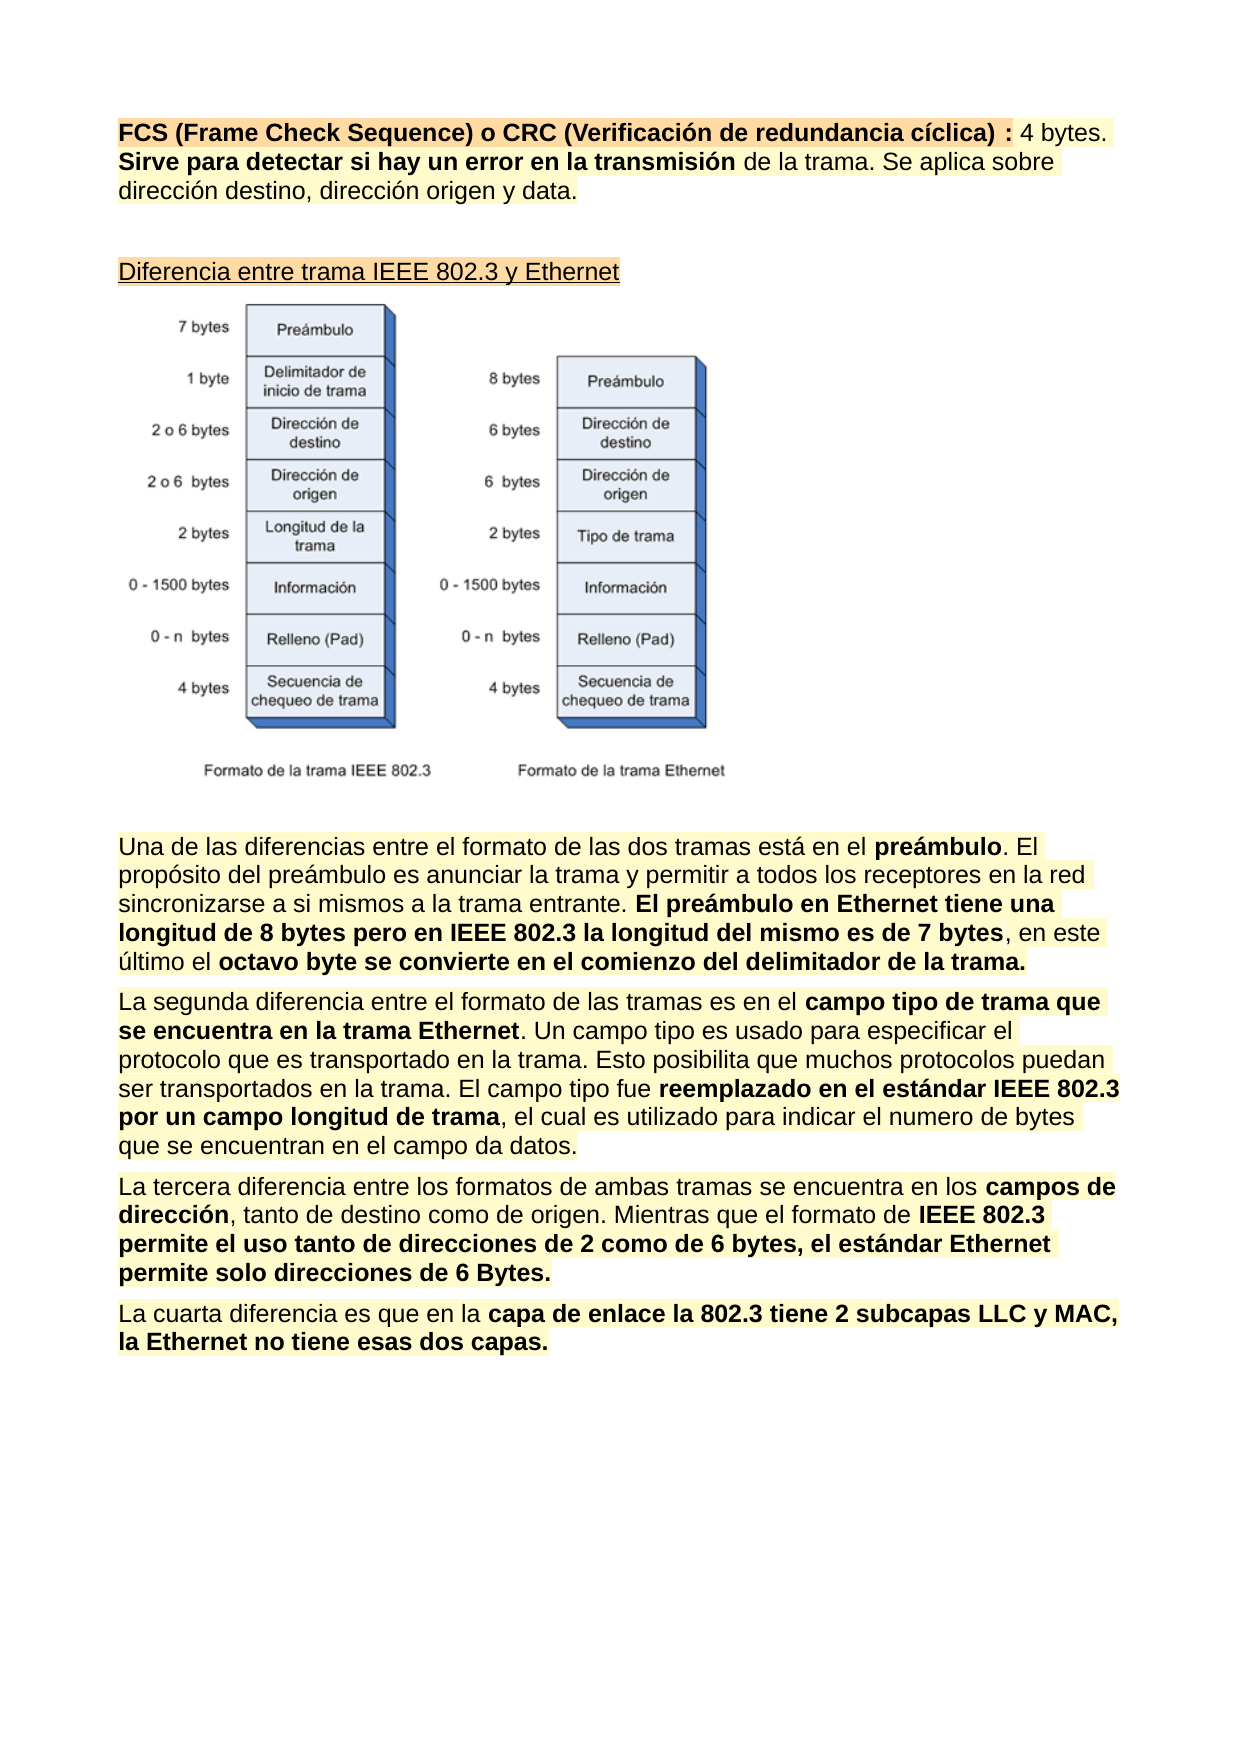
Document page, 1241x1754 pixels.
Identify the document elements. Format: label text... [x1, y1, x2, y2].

text La segunda diferencia entre el formato de las tramas es en el campo tipo de trama que se encuentra en la trama Ethernet. Un campo tipo es usado para especificar el protocolo que es transportado en la trama. Esto posibilita que muchos protocolos puedan ser transportados en la trama. El campo tipo fue reemplazado en el estándar IEEE 802.3 por un campo longitud de trama, el cual es utilizado para indicar el numero de bytes que se encuentran en el campo da datos. [118, 987, 1122, 1160]
text La cuarta diferencia es que en la capa de enlace la 802.3 tiene 2 subcapas LLC y MAC, la Ethernet no tiene esas dos capas. [118, 1298, 1122, 1356]
text Una de las diferencias entre el formato de las dos tramas está en el preámbulo. El propósito del preámbulo es anunciar la trama y permitir a todos los receptores en la red sincronizarse a si mismos a la trama entrante. El preámbulo en Ethernet tiene una longitud de 8 bytes pero en IEEE 802.3 la longitud del mismo es de 7 bytes, en este último el octavo byte se convierte en el comienzo del delimitador de la trama. [118, 832, 1122, 975]
picture [125, 291, 729, 791]
text FCS (Frame Check Sequence) o CRC (Verificación de redundancia cíclica) : 4 bytes. Sirve para detectar si hay un error en la transmisión de la trama. Se aplica sobre dirección destino, dirección origen y data. [118, 118, 1122, 204]
text La tercera diferencia entre los formatos de ambas tramas se encuentra en los campos de dirección, tanto de destino como de origen. Mientras que el formato de IEEE 802.3 permite el uso tanto de direcciones de 2 como de 6 bytes, el estándar Ethernet permite solo direcciones de 6 Bytes. [118, 1172, 1122, 1287]
text Diferencia entre trama IEEE 802.3 y Ethernet [118, 257, 1122, 286]
